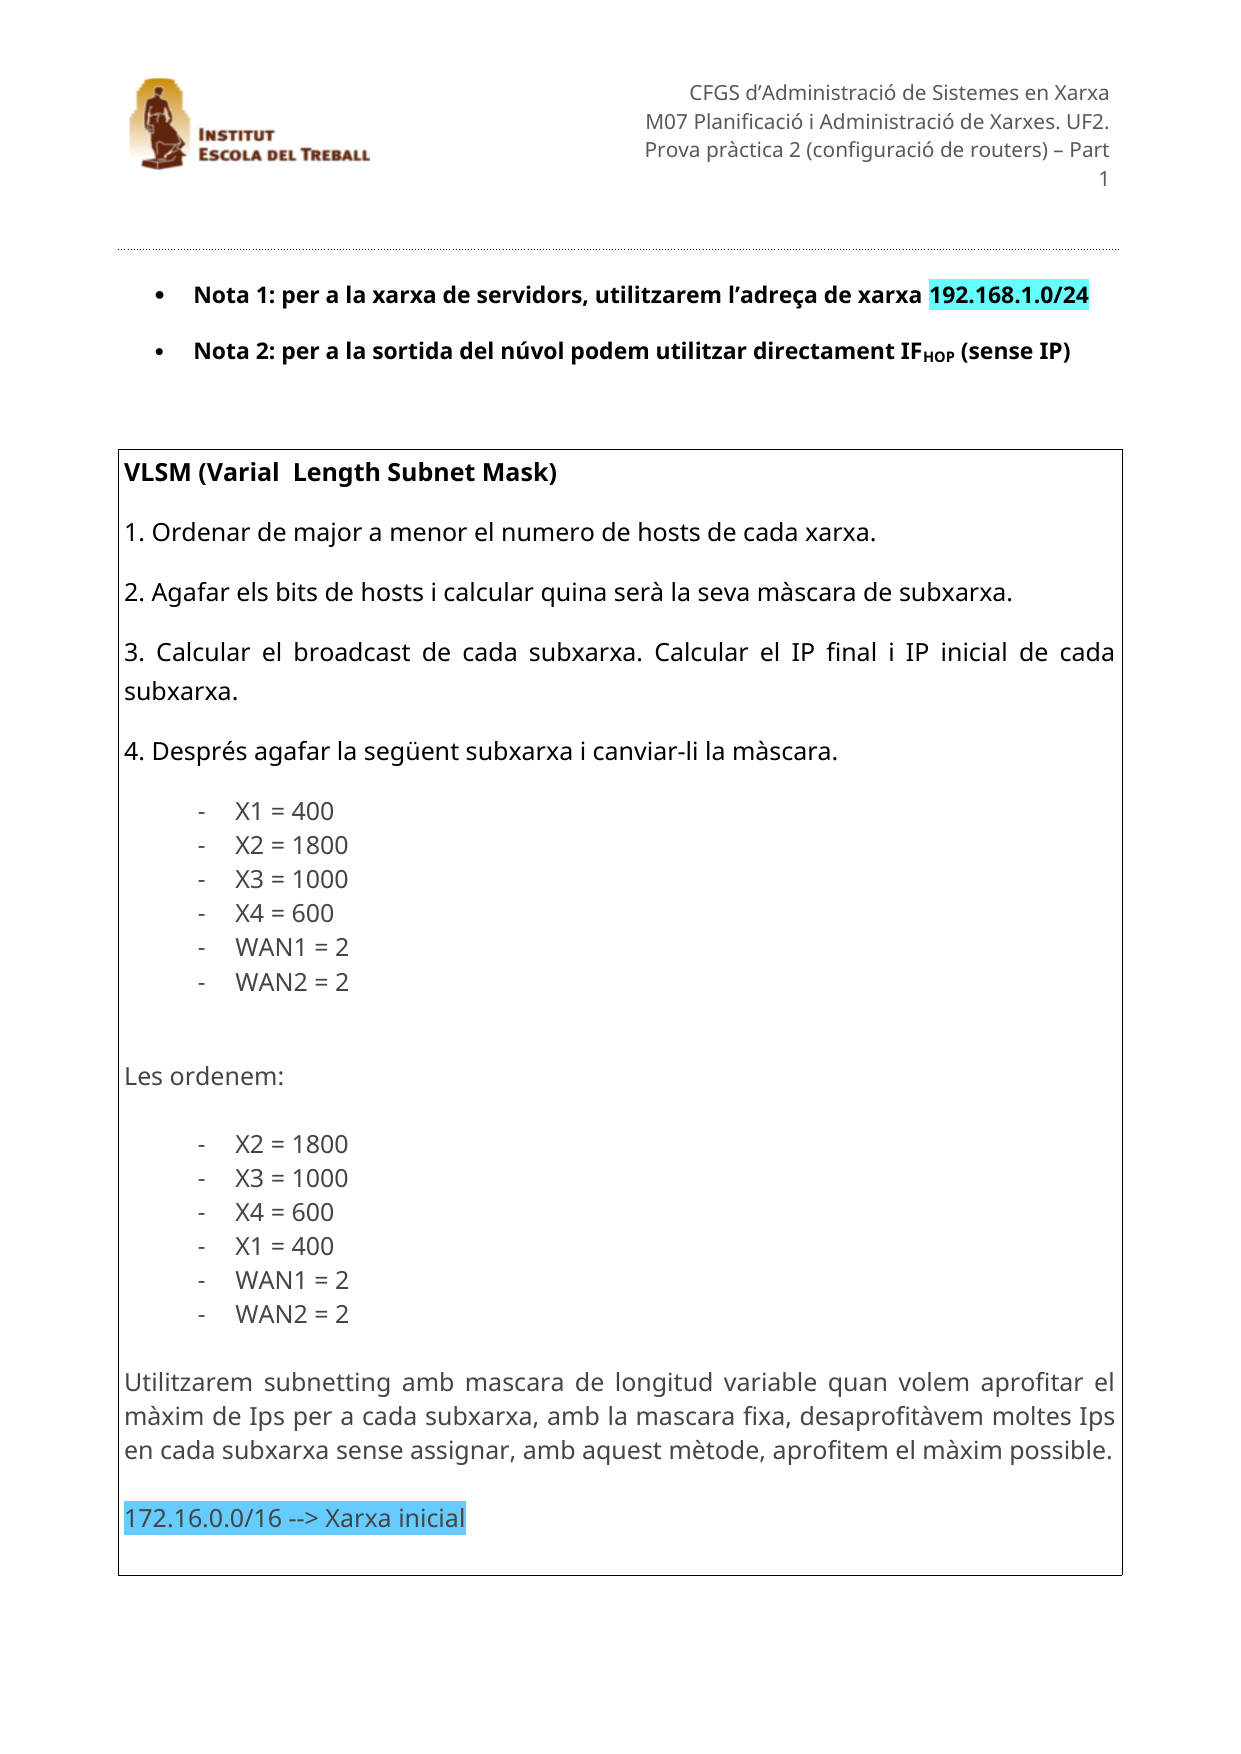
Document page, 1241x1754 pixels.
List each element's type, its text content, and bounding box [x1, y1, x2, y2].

table_header VLSM (Varial Length Subnet Mask) 1. Ordenar de major a menor el numero de hosts de cada xarxa. 2. Agafar els bits de hosts i calcular quina serà la seva màscara de subxarxa. 3. Calcular el broadcast de cada subxarxa. Calcular el IP final i IP inicial de cada subxarxa. 4. Després agafar la següent subxarxa i canviar-li la màscara. X1 = 400 X2 = 1800 X3 = 1000 X4 = 600 WAN1 = 2 WAN2 = 2 Les ordenem: X2 = 1800 X3 = 1000 X4 = 600 X1 = 400 WAN1 = 2 WAN2 = 2 Utilitzarem subnetting amb mascara de longitud variable quan volem aprofitar el màxim de Ips per a cada subxarxa, amb la mascara fixa, desaprofitàvem moltes Ips en cada subxarxa sense assignar, amb aquest mètode, aprofitem el màxim possible. 172.16.0.0/16 --> Xarxa inicial [119, 450, 1122, 1575]
list Nota 1: per a la xarxa de servidors, utilitzarem l’adreça de xarxa 192.168.1.0/24 [156, 278, 1122, 310]
list Nota 2: per a la sortida del núvol podem utilitzar directament IFHOP (sense IP) [156, 335, 1122, 367]
picture [129, 78, 370, 170]
